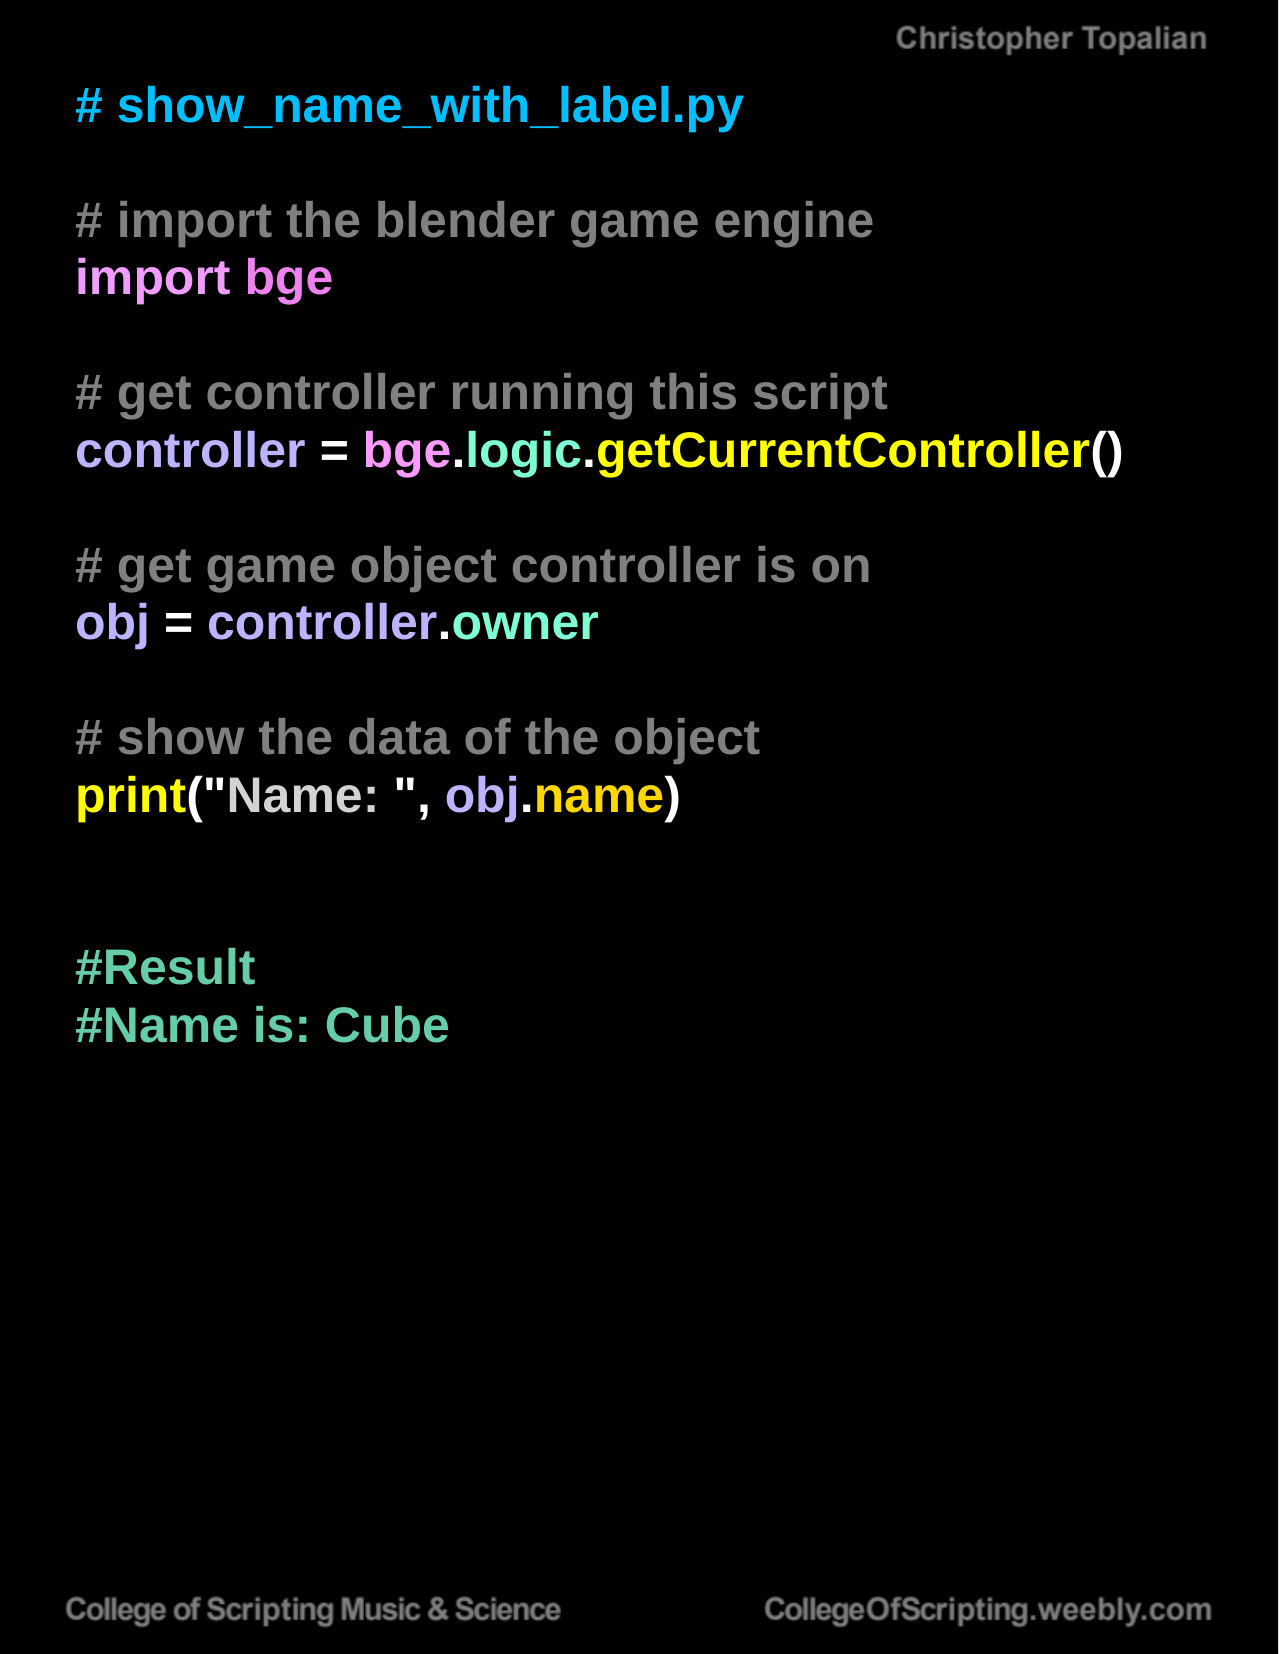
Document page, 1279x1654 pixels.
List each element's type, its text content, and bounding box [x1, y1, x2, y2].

text print("Name: ", obj.name) [75, 765, 1203, 822]
text # get game object controller is on [75, 535, 1203, 592]
text #Result [75, 937, 1203, 995]
text obj = controller.owner [75, 592, 1203, 650]
text #Name is: Cube [75, 995, 1203, 1052]
text # show the data of the object [75, 707, 1203, 765]
text # import the blender game engine [75, 190, 1203, 247]
subtitle # show_name_with_label.py [75, 75, 1203, 132]
text # get controller running this script [75, 362, 1203, 420]
text controller = bge.logic.getCurrentController() [75, 420, 1203, 477]
text import bge [75, 247, 1203, 305]
